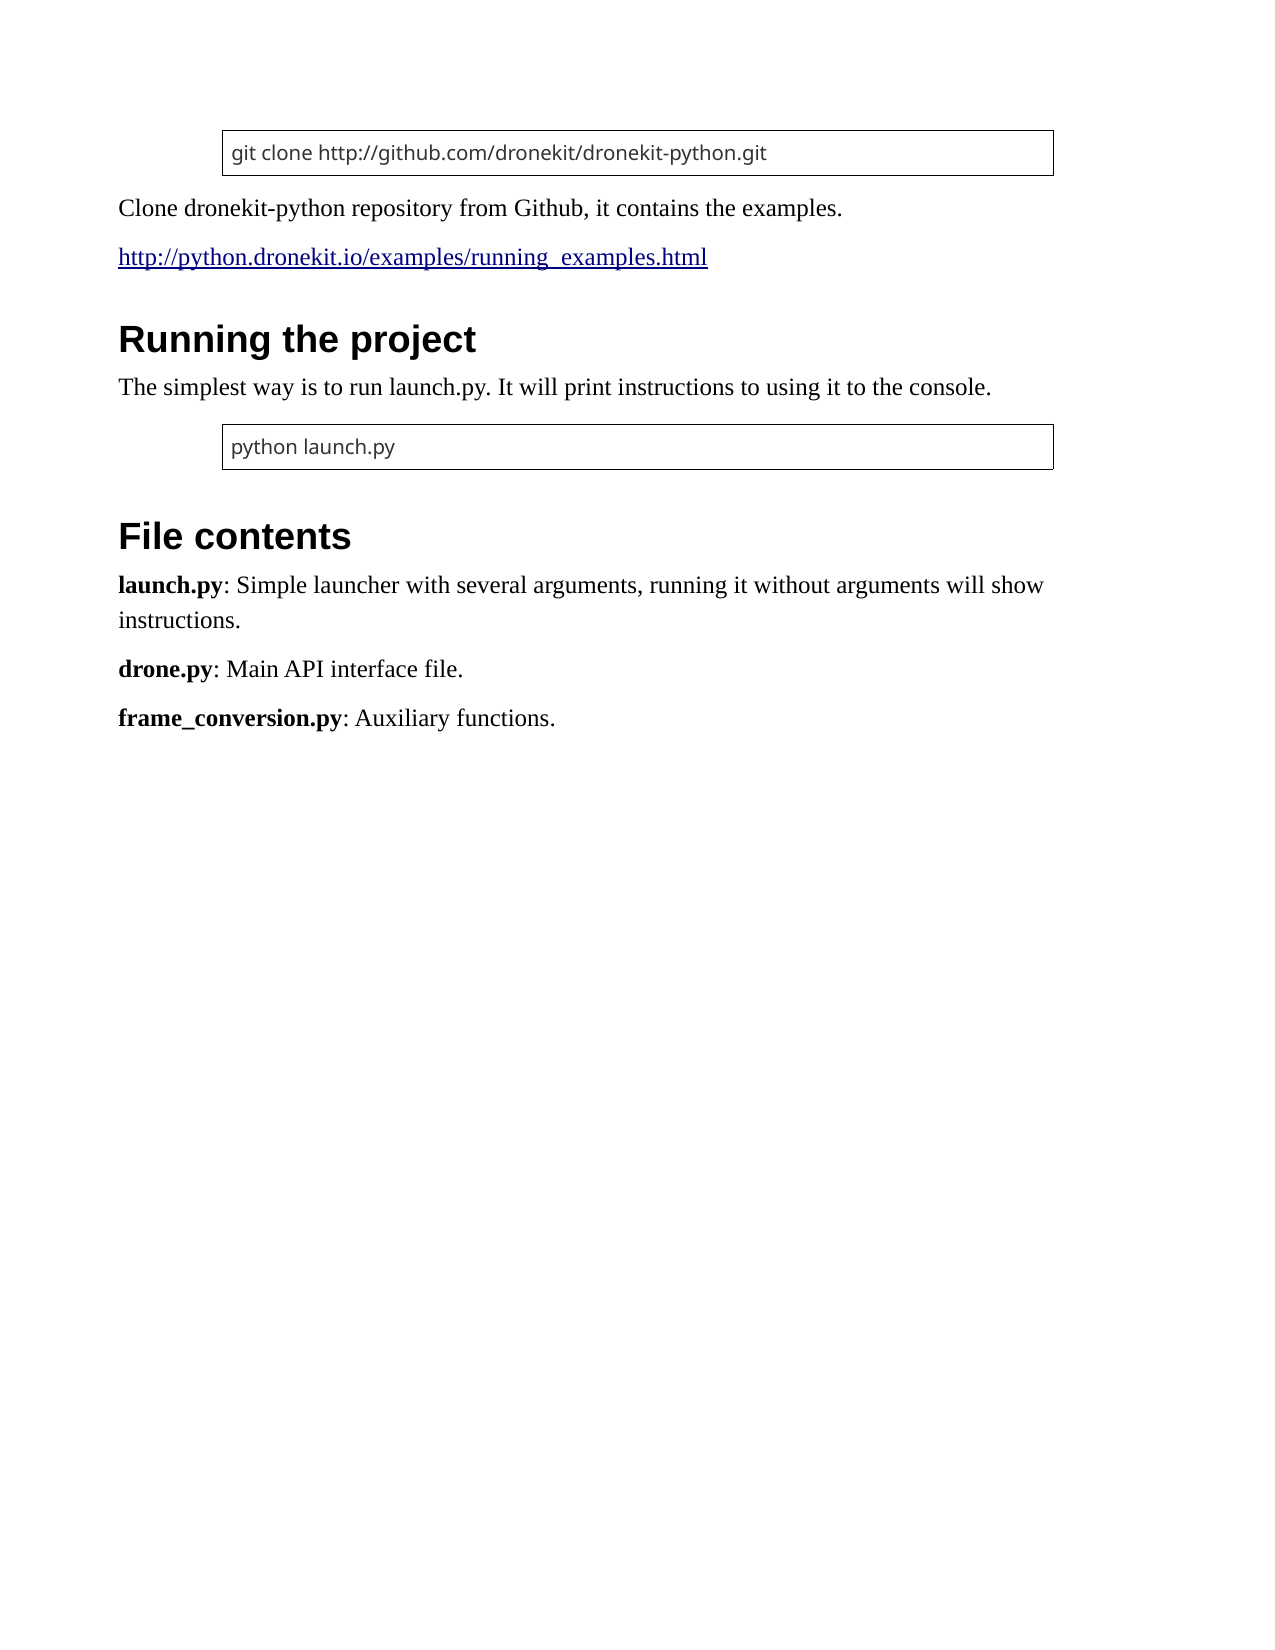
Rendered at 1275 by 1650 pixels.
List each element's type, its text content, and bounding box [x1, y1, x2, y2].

text [223, 425, 1053, 469]
subtitle File contents [118, 447, 1157, 558]
text http://python.dronekit.io/examples/running_examples.html [118, 242, 1157, 271]
text python launch.py [231, 432, 1044, 460]
subtitle Running the project [118, 316, 1157, 360]
text The simplest way is to run launch.py. It will print instructions to using it to the console. [118, 372, 1157, 401]
text launch.py: Simple launcher with several arguments, running it without arguments will show instructions. [118, 570, 1157, 633]
text Clone dronekit-python repository from Github, it contains the examples. [118, 118, 1157, 222]
text drone.py: Main API interface file. [118, 654, 1157, 683]
text git clone http://github.com/dronekit/dronekit-python.git [231, 139, 1044, 167]
text frame_conversion.py: Auxiliary functions. [118, 703, 1157, 732]
